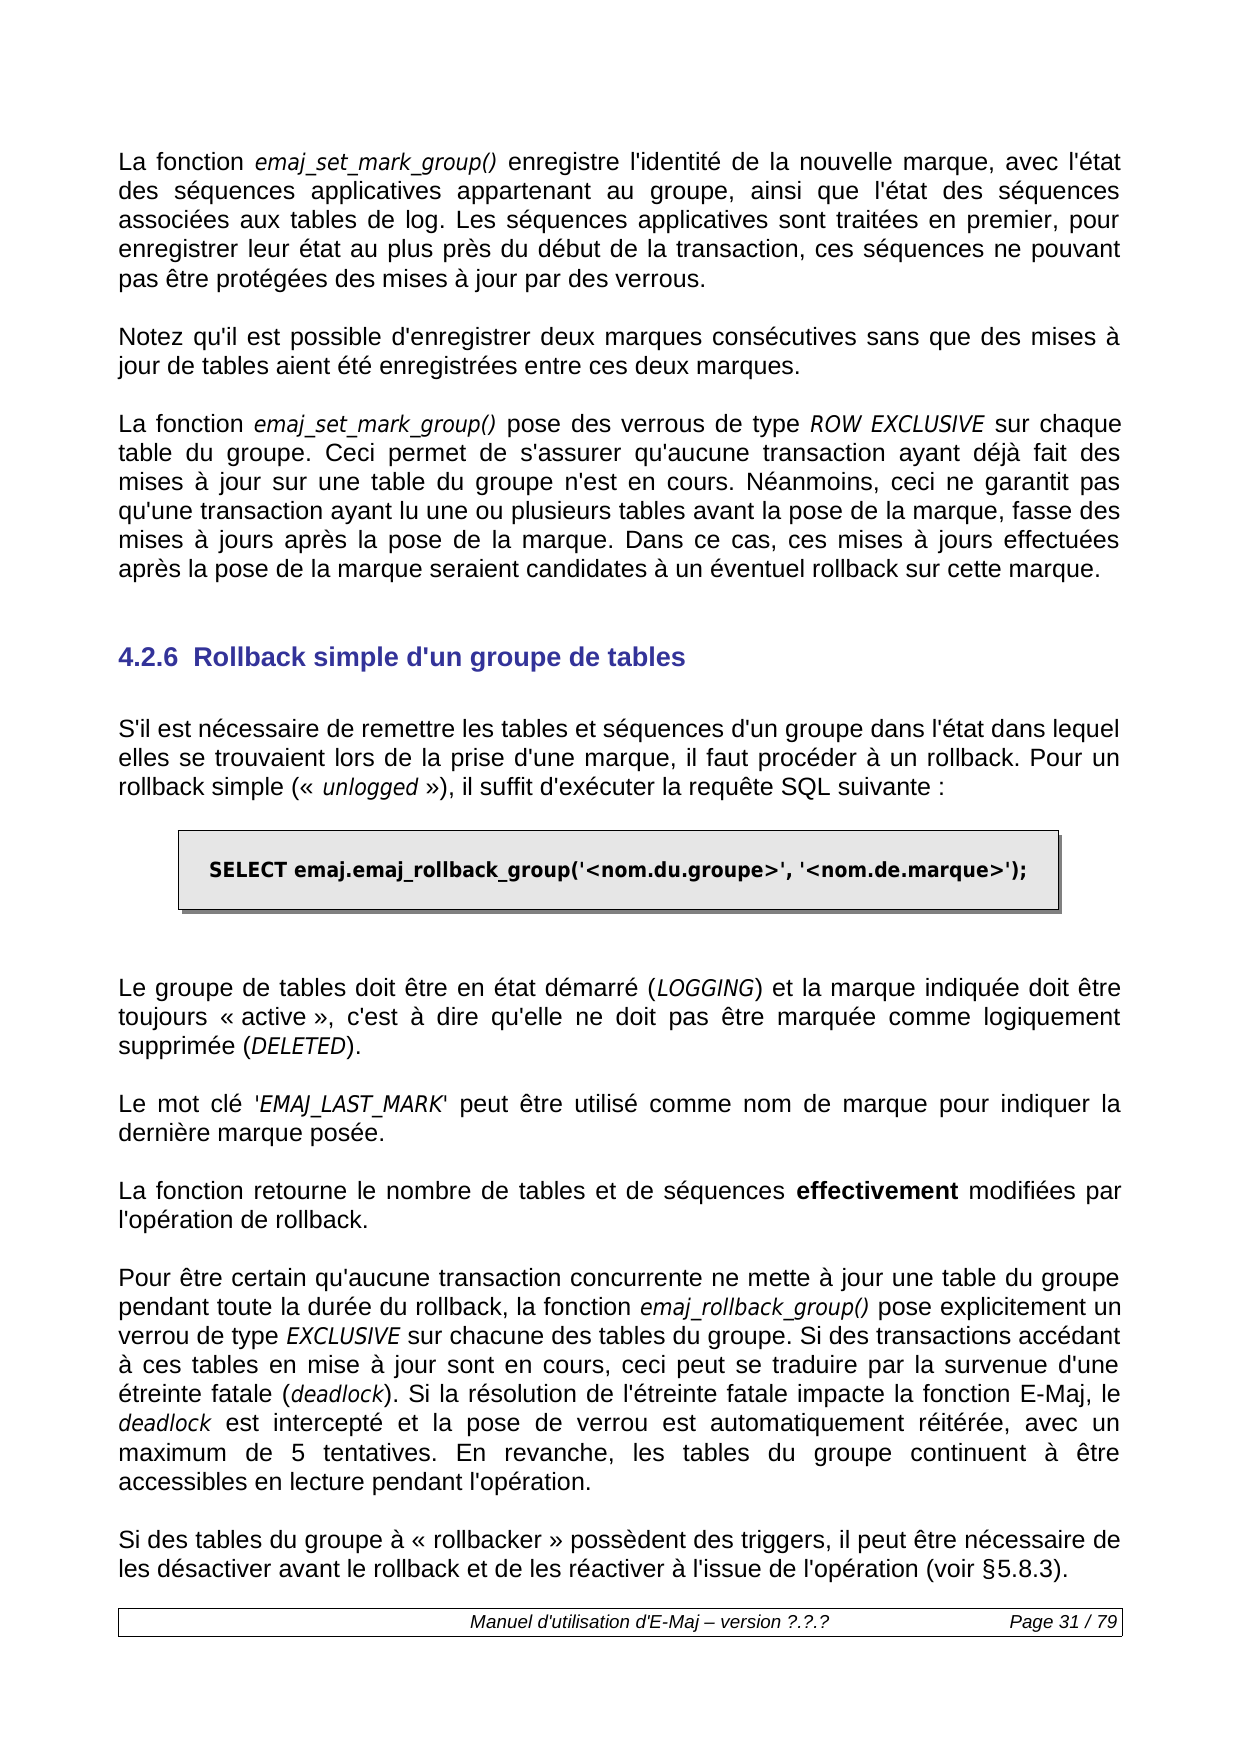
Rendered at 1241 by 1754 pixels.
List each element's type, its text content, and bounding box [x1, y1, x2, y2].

text Si des tables du groupe à « rollbacker » possèdent des triggers, il peut être nécessaire de les désactiver avant le rollback et de les réactiver à l'issue de l'opération (voir §5.8.3). [118, 1524, 1122, 1583]
subtitle Rollback simple d'un groupe de tables [118, 641, 1122, 672]
text La fonction emaj_set_mark_group() pose des verrous de type ROW EXCLUSIVE sur chaque table du groupe. Ceci permet de s'assurer qu'aucune transaction ayant déjà fait des mises à jour sur une table du groupe n'est en cours. Néanmoins, ceci ne garantit pas qu'une transaction ayant lu une ou plusieurs tables avant la pose de la marque, fasse des mises à jours après la pose de la marque. Dans ce cas, ces mises à jours effectuées après la pose de la marque seraient candidates à un éventuel rollback sur cette marque. [118, 409, 1122, 583]
text Le groupe de tables doit être en état démarré (LOGGING) et la marque indiquée doit être toujours « active », c'est à dire qu'elle ne doit pas être marquée comme logiquement supprimée (DELETED). [118, 972, 1122, 1059]
text S'il est nécessaire de remettre les tables et séquences d'un groupe dans l'état dans lequel elles se trouvaient lors de la prise d'une marque, il faut procéder à un rollback. Pour un rollback simple (« unlogged »), il suffit d'exécuter la requête SQL suivante : [118, 714, 1122, 801]
text Pour être certain qu'aucune transaction concurrente ne mette à jour une table du groupe pendant toute la durée du rollback, la fonction emaj_rollback_group() pose explicitement un verrou de type EXCLUSIVE sur chacune des tables du groupe. Si des transactions accédant à ces tables en mise à jour sont en cours, ceci peut se traduire par la survenue d'une étreinte fatale (deadlock). Si la résolution de l'étreinte fatale impacte la fonction E-Maj, le deadlock est intercepté et la pose de verrou est automatiquement réitérée, avec un maximum de 5 tentatives. En revanche, les tables du groupe continuent à être accessibles en lecture pendant l'opération. [118, 1263, 1122, 1496]
text Notez qu'il est possible d'enregistrer deux marques consécutives sans que des mises à jour de tables aient été enregistrées entre ces deux marques. [118, 322, 1122, 380]
text La fonction emaj_set_mark_group() enregistre l'identité de la nouvelle marque, avec l'état des séquences applicatives appartenant au groupe, ainsi que l'état des séquences associées aux tables de log. Les séquences applicatives sont traitées en premier, pour enregistrer leur état au plus près du début de la transaction, ces séquences ne pouvant pas être protégées des mises à jour par des verrous. [118, 147, 1122, 292]
text La fonction retourne le nombre de tables et de séquences effectivement modifiées par l'opération de rollback. [118, 1176, 1122, 1234]
text SELECT emaj.emaj_rollback_group('<nom.du.groupe>', '<nom.de.marque>'); [179, 854, 1058, 879]
text Le mot clé 'EMAJ_LAST_MARK' peut être utilisé comme nom de marque pour indiquer la dernière marque posée. [118, 1089, 1122, 1147]
